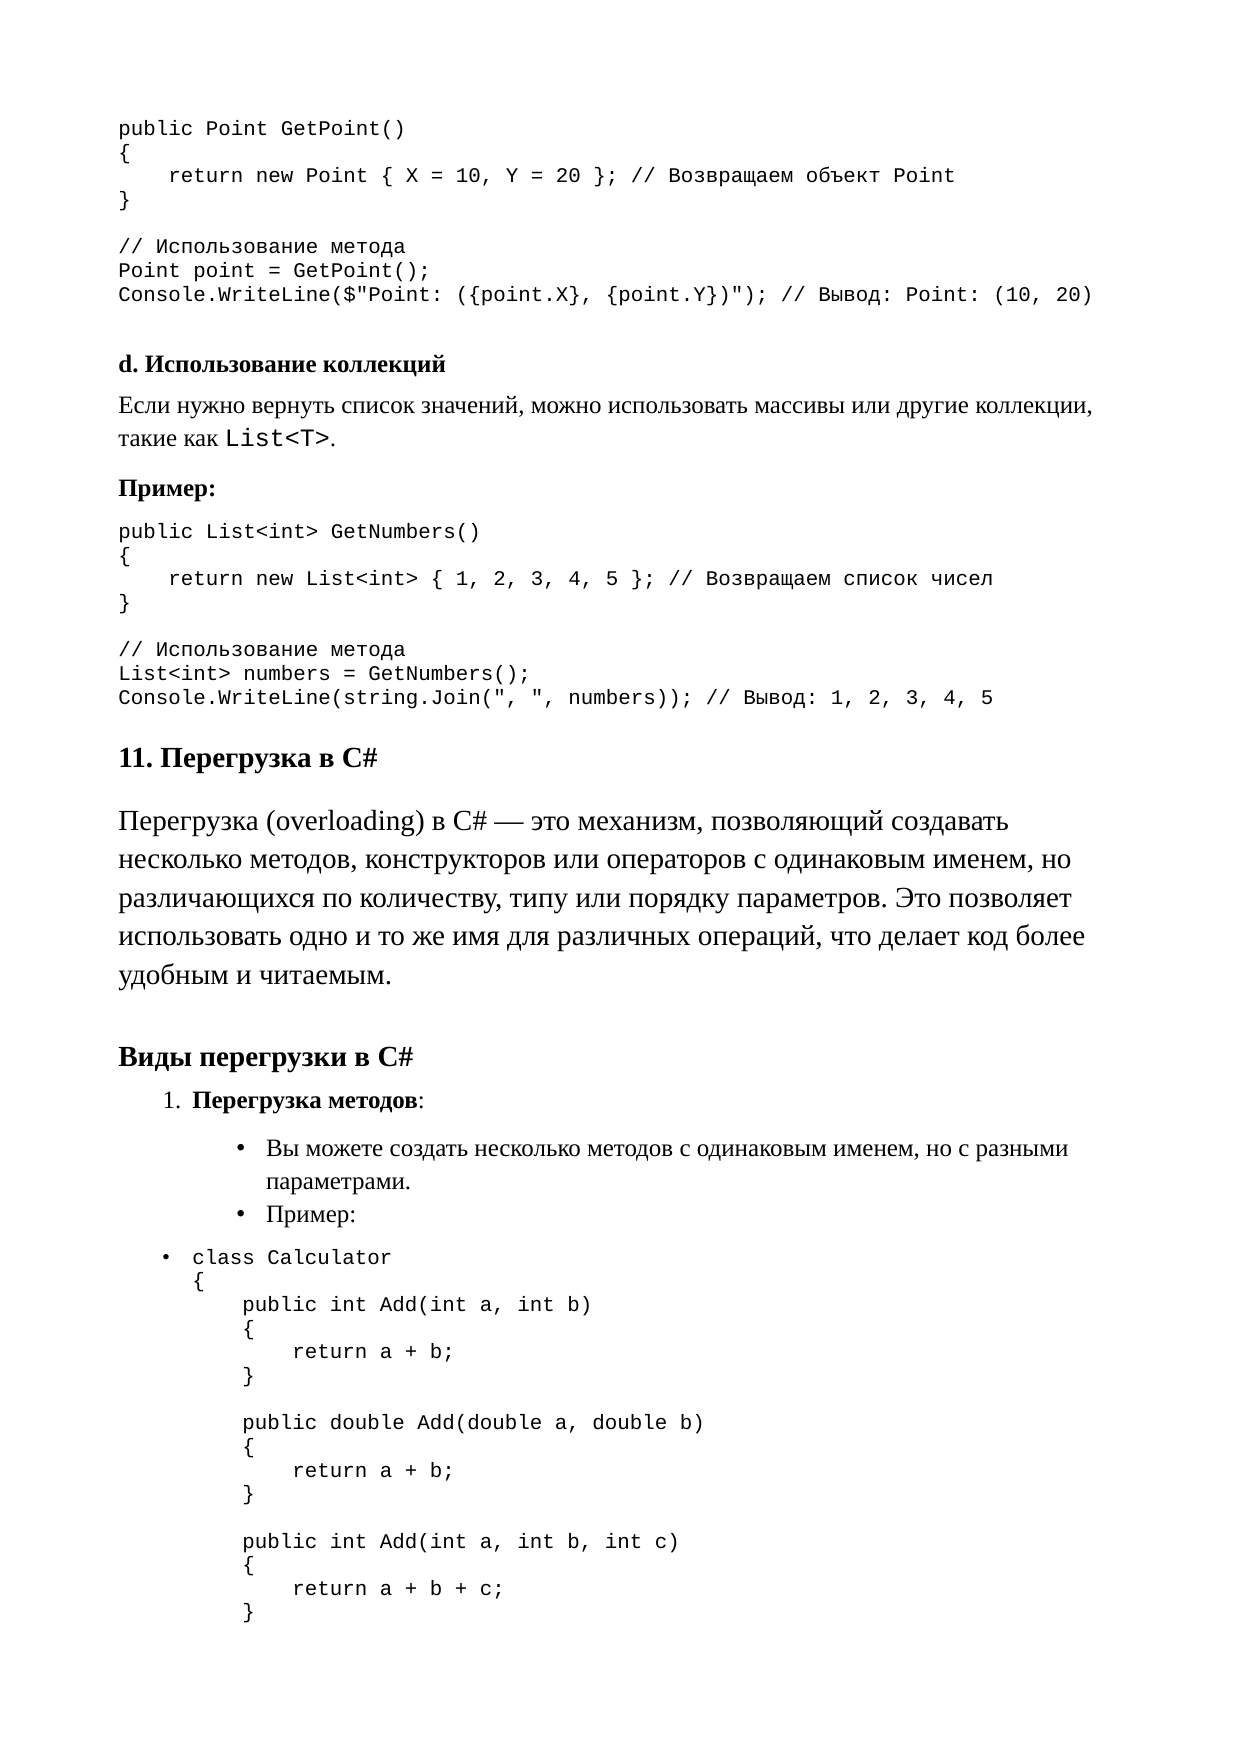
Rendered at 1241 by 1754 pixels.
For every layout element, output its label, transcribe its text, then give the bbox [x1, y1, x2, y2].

list { [162, 1271, 1122, 1294]
text Console.WriteLine(string.Join(", ", numbers)); // Вывод: 1, 2, 3, 4, 5 [118, 687, 1122, 710]
list } [162, 1483, 1122, 1507]
list } [162, 1365, 1122, 1389]
text Если нужно вернуть список значений, можно использовать массивы или другие коллекции, такие как List<T>. [118, 391, 1122, 454]
list public double Add(double a, double b) [162, 1412, 1122, 1436]
list } [162, 1602, 1122, 1625]
text { [118, 142, 1122, 165]
list return a + b + c; [162, 1578, 1122, 1602]
text 11. Перегрузка в С# [118, 740, 1122, 773]
text } [118, 189, 1122, 213]
text public List<int> GetNumbers() [118, 521, 1122, 545]
list { [162, 1318, 1122, 1341]
text Point point = GetPoint(); [118, 260, 1122, 284]
text { [118, 545, 1122, 568]
list public int Add(int a, int b, int c) [162, 1531, 1122, 1554]
subtitle d. Использование коллекций [118, 349, 1122, 378]
text // Использование метода [118, 639, 1122, 663]
text return new Point { X = 10, Y = 20 }; // Возвращаем объект Point [118, 165, 1122, 189]
text Перегрузка (overloading) в C# — это механизм, позволяющий создавать несколько методов, конструкторов или операторов с одинаковым именем, но различающихся по количеству, типу или порядку параметров. Это позволяет использовать одно и то же имя для различных операций, что делает код более удобным и читаемым. [118, 803, 1122, 991]
list public int Add(int a, int b) [162, 1294, 1122, 1318]
list return a + b; [162, 1341, 1122, 1365]
text } [118, 592, 1122, 616]
list return a + b; [162, 1460, 1122, 1483]
text // Использование метода [118, 236, 1122, 260]
list Перегрузка методов: [162, 1086, 1122, 1114]
list { [162, 1436, 1122, 1460]
list { [162, 1554, 1122, 1578]
text List<int> numbers = GetNumbers(); [118, 663, 1122, 687]
list Пример: [236, 1199, 1122, 1228]
subtitle Виды перегрузки в C# [118, 1039, 1122, 1073]
text Пример: [118, 473, 1122, 502]
list class Calculator [162, 1247, 1122, 1271]
text return new List<int> { 1, 2, 3, 4, 5 }; // Возвращаем список чисел [118, 568, 1122, 592]
text public Point GetPoint() [118, 118, 1122, 142]
text Console.WriteLine($"Point: ({point.X}, {point.Y})"); // Вывод: Point: (10, 20) [118, 284, 1122, 307]
list Вы можете создать несколько методов с одинаковым именем, но с разными параметрами. [236, 1133, 1122, 1195]
